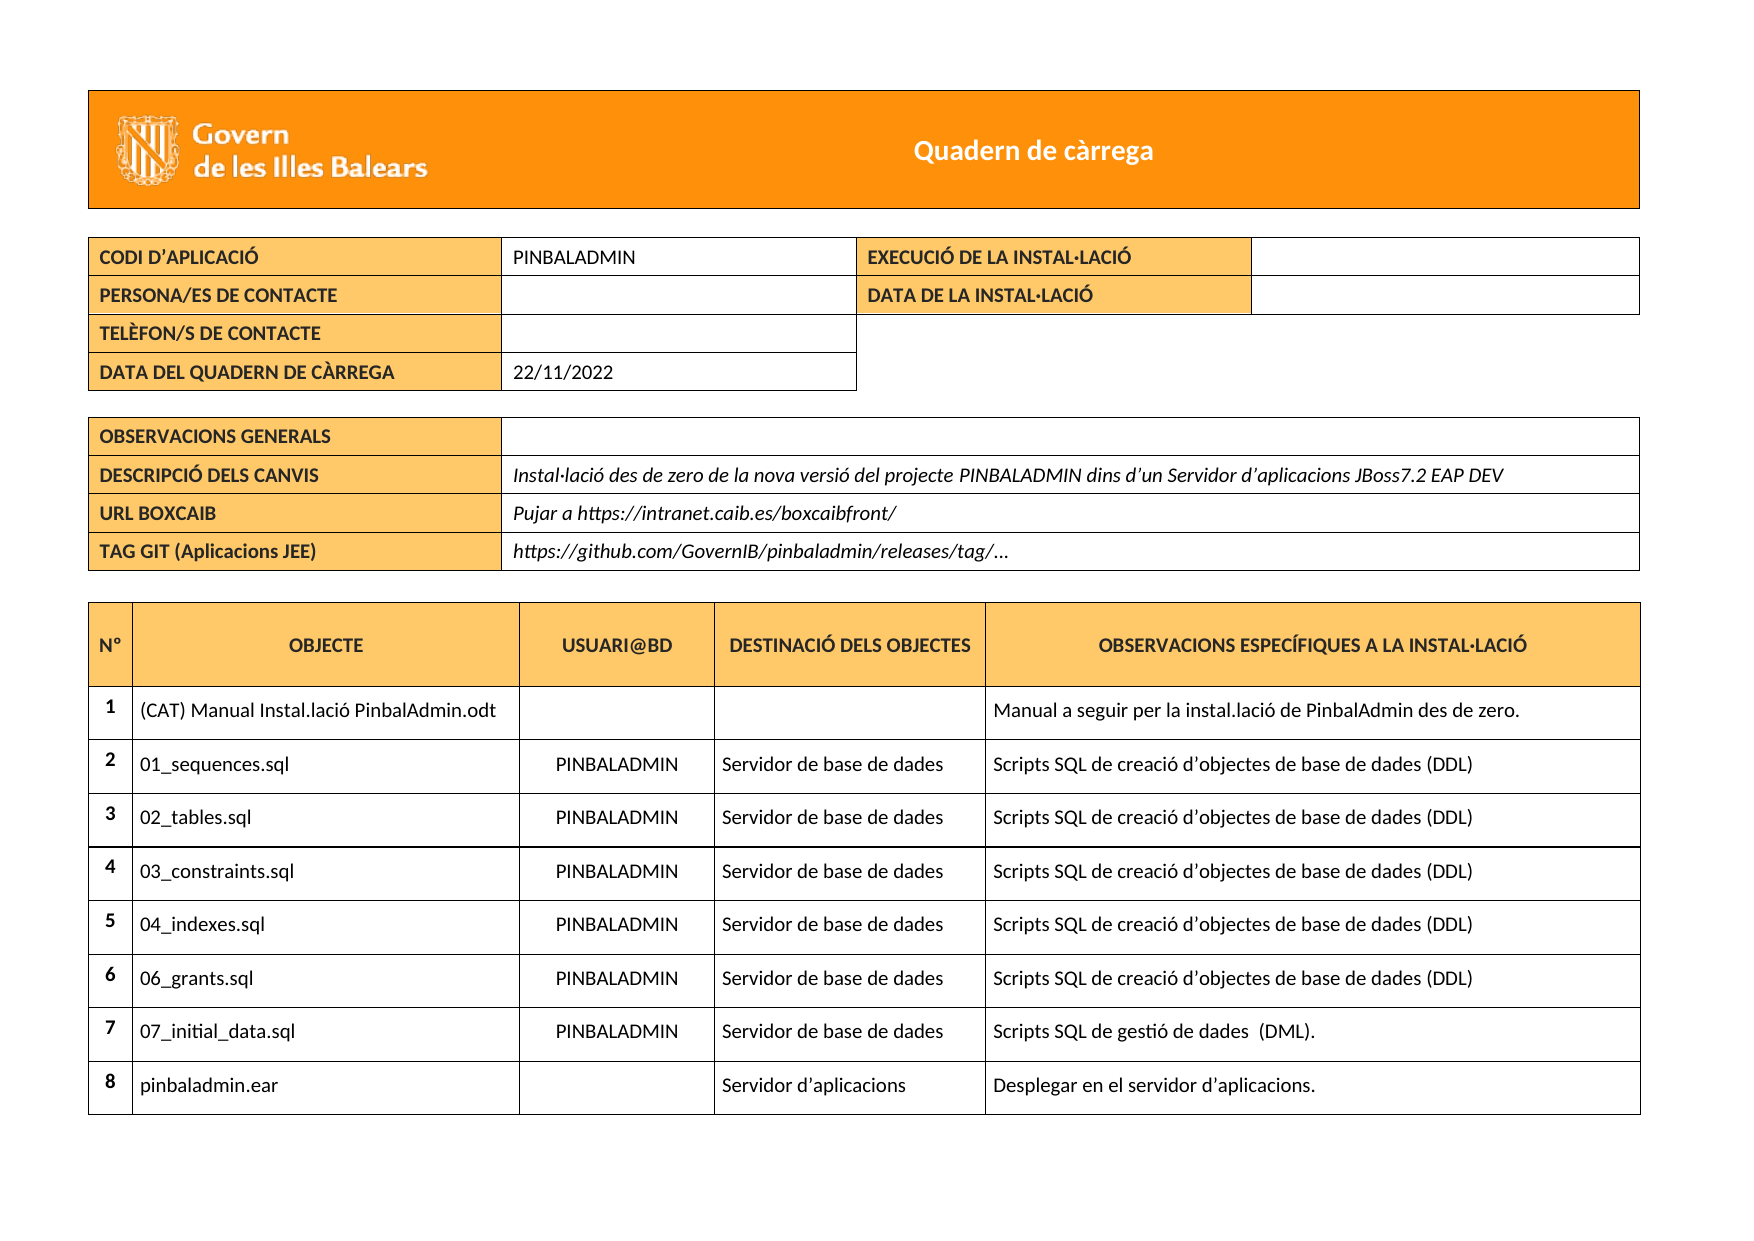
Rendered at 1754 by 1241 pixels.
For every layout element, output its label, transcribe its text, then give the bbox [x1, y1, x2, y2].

table_cell Servidor de base de dades [715, 955, 985, 1007]
table_cell 07_initial_data.sql [133, 1008, 519, 1061]
table_header [89, 110, 428, 208]
table_header OBSERVACIONS ESPECÍFIQUES A LA INSTAL·LACIÓ [986, 603, 1640, 686]
table_cell 4 [89, 848, 132, 900]
table_cell Servidor de base de dades [715, 1008, 985, 1061]
table_cell Scripts SQL de gestió de dades (DML). [986, 1008, 1640, 1061]
table_cell PINBALADMIN [520, 794, 714, 846]
table_cell [502, 276, 856, 313]
table_cell 5 [89, 901, 132, 953]
table_cell (CAT) Manual Instal.lació PinbalAdmin.odt [133, 687, 519, 739]
table_cell pinbaladmin.ear [133, 1062, 519, 1114]
table_cell [715, 687, 985, 739]
table_cell [520, 687, 714, 739]
table_cell https://github.com/GovernIB/pinbaladmin/releases/tag/... [502, 533, 1639, 570]
table_cell 01_sequences.sql [133, 740, 519, 793]
table_header [1252, 238, 1639, 275]
table_cell [520, 1062, 714, 1114]
table_cell [502, 315, 856, 352]
table_cell 04_indexes.sql [133, 901, 519, 953]
table_cell 3 [89, 794, 132, 846]
table_cell DESCRIPCIÓ DELS CANVIS [89, 456, 501, 493]
table_header OBJECTE [133, 603, 519, 686]
table_cell PINBALADMIN [520, 1008, 714, 1061]
table_cell Servidor de base de dades [715, 901, 985, 953]
table_header EXECUCIÓ DE LA INSTAL·LACIÓ [857, 238, 1251, 275]
table_cell Scripts SQL de creació d’objectes de base de dades (DDL) [986, 955, 1640, 1007]
table_header CODI D’APLICACIÓ [89, 238, 501, 275]
table_header Quadern de càrrega [428, 110, 1639, 208]
table_cell Servidor de base de dades [715, 848, 985, 900]
table_header DESTINACIÓ DELS OBJECTES [715, 603, 985, 686]
table_header [502, 418, 1639, 455]
table_cell [857, 315, 1251, 352]
table_cell 7 [89, 1008, 132, 1061]
table_cell [1252, 276, 1639, 313]
table_cell PINBALADMIN [520, 901, 714, 953]
table_header USUARI@BD [520, 603, 714, 686]
table_header Nº [89, 603, 132, 686]
table_cell Servidor d’aplicacions [715, 1062, 985, 1114]
table_cell PERSONA/ES DE CONTACTE [89, 276, 501, 313]
table_cell Scripts SQL de creació d’objectes de base de dades (DDL) [986, 901, 1640, 953]
table_header OBSERVACIONS GENERALS [89, 418, 501, 455]
table_cell TELÈFON/S DE CONTACTE [89, 315, 501, 352]
table_cell PINBALADMIN [520, 740, 714, 793]
table_cell 1 [89, 687, 132, 739]
table_cell 02_tables.sql [133, 794, 519, 846]
table_cell PINBALADMIN [520, 848, 714, 900]
table_cell 2 [89, 740, 132, 793]
table_cell 8 [89, 1062, 132, 1114]
table_header [428, 91, 1639, 109]
table_cell TAG GIT (Aplicacions JEE) [89, 533, 501, 570]
table_cell Servidor de base de dades [715, 794, 985, 846]
table_cell 03_constraints.sql [133, 848, 519, 900]
table_cell DATA DE LA INSTAL·LACIÓ [857, 276, 1251, 313]
table_cell Instal·lació des de zero de la nova versió del projecte PINBALADMIN dins d’un Servidor d’aplicacions JBoss7.2 EAP DEV [502, 456, 1639, 493]
table_cell [857, 352, 1251, 390]
table_cell PINBALADMIN [520, 955, 714, 1007]
table_cell Desplegar en el servidor d’aplicacions. [986, 1062, 1640, 1114]
table_header PINBALADMIN [502, 238, 856, 275]
picture [91, 109, 474, 195]
table_cell 06_grants.sql [133, 955, 519, 1007]
table_header [89, 91, 428, 109]
table_cell 22/11/2022 [502, 353, 856, 390]
table_cell Manual a seguir per la instal.lació de PinbalAdmin des de zero. [986, 687, 1640, 739]
table_cell [1251, 315, 1639, 352]
table_cell 6 [89, 955, 132, 1007]
table_cell [1251, 352, 1639, 390]
table_cell Scripts SQL de creació d’objectes de base de dades (DDL) [986, 740, 1640, 793]
table_cell Scripts SQL de creació d’objectes de base de dades (DDL) [986, 848, 1640, 900]
table_cell Pujar a https://intranet.caib.es/boxcaibfront/ [502, 494, 1639, 532]
table_cell URL BOXCAIB [89, 494, 501, 532]
table_cell Scripts SQL de creació d’objectes de base de dades (DDL) [986, 794, 1640, 846]
table_cell DATA DEL QUADERN DE CÀRREGA [89, 353, 501, 390]
table_cell Servidor de base de dades [715, 740, 985, 793]
